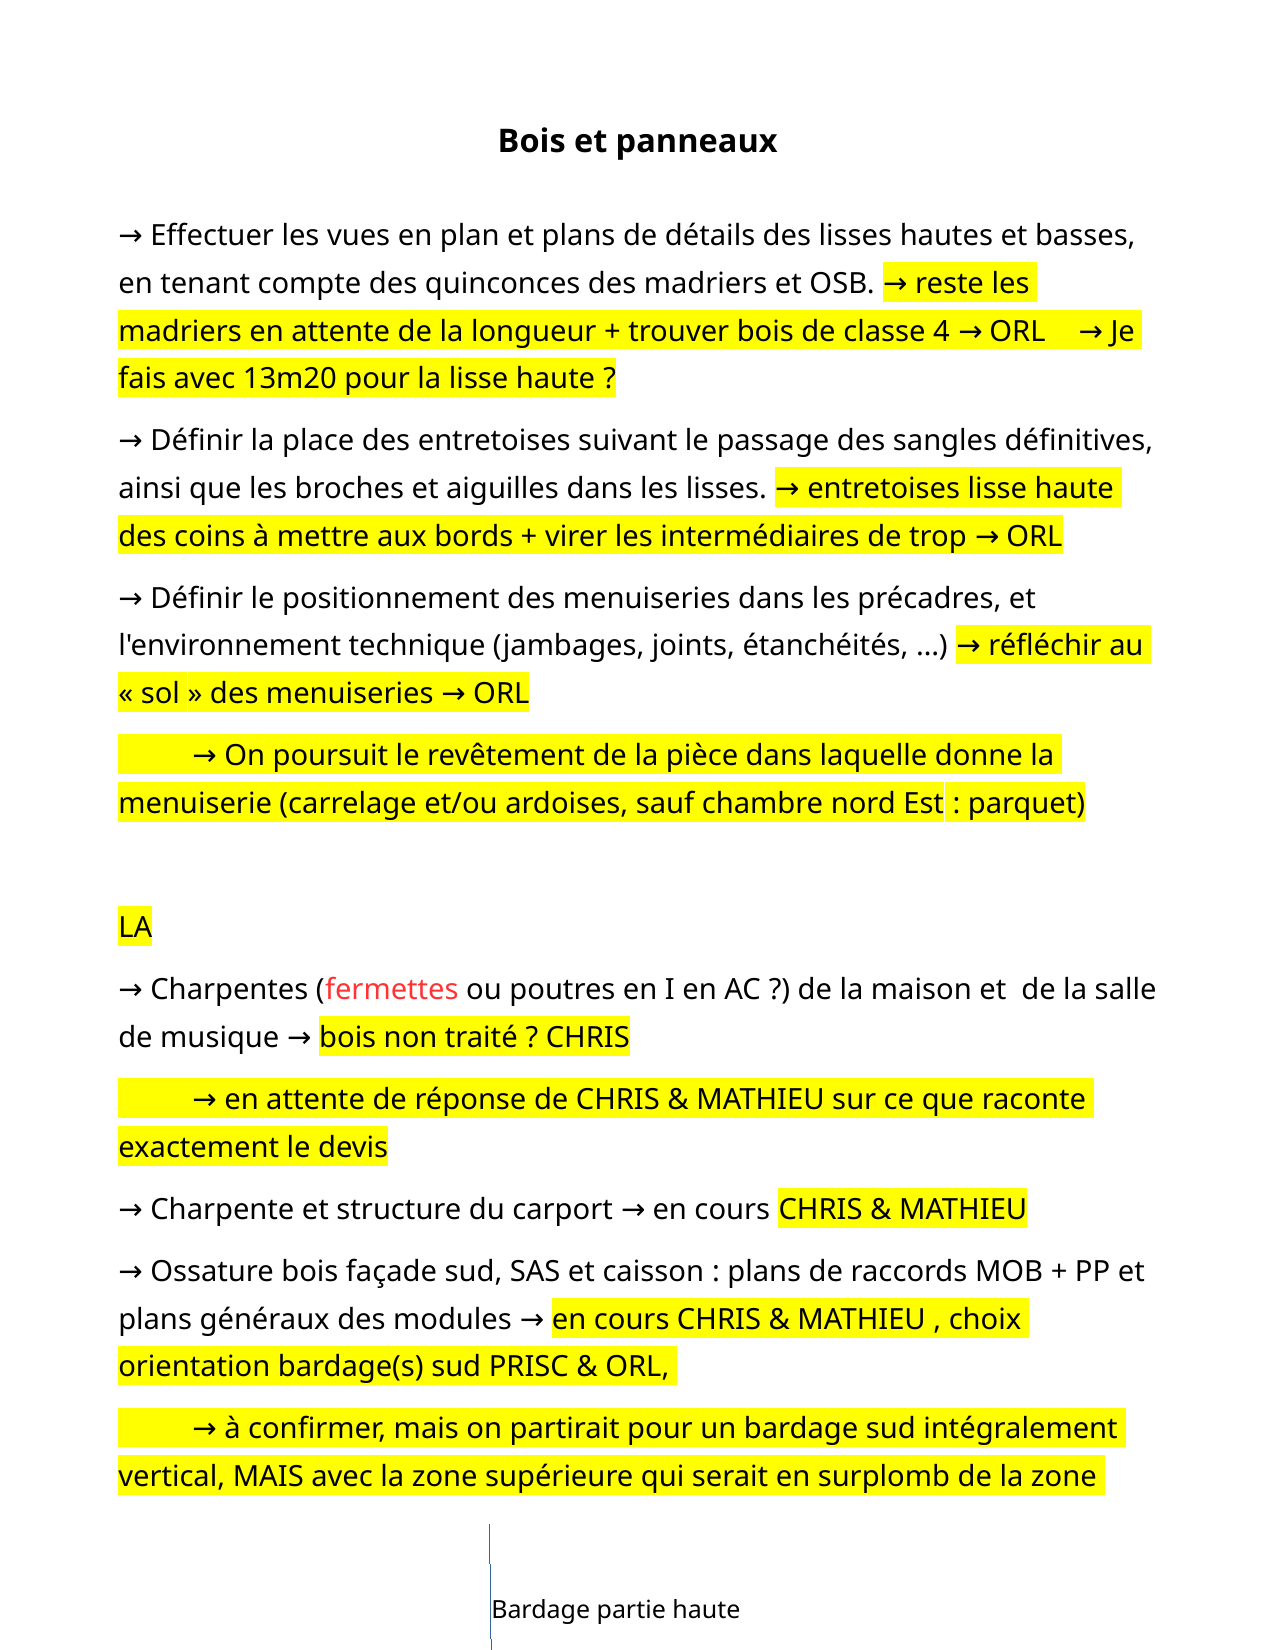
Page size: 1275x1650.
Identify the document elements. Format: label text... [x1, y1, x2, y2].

text → Définir la place des entretoises suivant le passage des sangles définitives, ainsi que les broches et aiguilles dans les lisses. → entretoises lisse haute des coins à mettre aux bords + virer les intermédiaires de trop → ORL [118, 419, 1157, 554]
text → Charpente et structure du carport → en cours CHRIS & MATHIEU [118, 1188, 1157, 1228]
text → Effectuer les vues en plan et plans de détails des lisses hautes et basses, en tenant compte des quinconces des madriers et OSB. → reste les madriers en attente de la longueur + trouver bois de classe 4 → ORL → Je fais avec 13m20 pour la lisse haute ? [118, 214, 1157, 397]
text → en attente de réponse de CHRIS & MATHIEU sur ce que raconte exactement le devis [118, 1078, 1157, 1166]
text → On poursuit le revêtement de la pièce dans laquelle donne la menuiserie (carrelage et/ou ardoises, sauf chambre nord Est : parquet) [118, 734, 1157, 822]
text → à confirmer, mais on partirait pour un bardage sud intégralement vertical, MAIS avec la zone supérieure qui serait en surplomb de la zone [118, 1408, 1157, 1495]
text → Définir le positionnement des menuiseries dans les précadres, et l'environnement technique (jambages, joints, étanchéités, …) → réfléchir au « sol » des menuiseries → ORL [118, 577, 1157, 712]
subtitle Bois et panneaux [118, 118, 1157, 162]
text LA [118, 906, 1157, 946]
text → Ossature bois façade sud, SAS et caisson : plans de raccords MOB + PP et plans généraux des modules → en cours CHRIS & MATHIEU , choix orientation bardage(s) sud PRISC & ORL, [118, 1250, 1157, 1385]
text → Charpentes (fermettes ou poutres en I en AC ?) de la maison et de la salle de musique → bois non traité ? CHRIS [118, 968, 1157, 1056]
